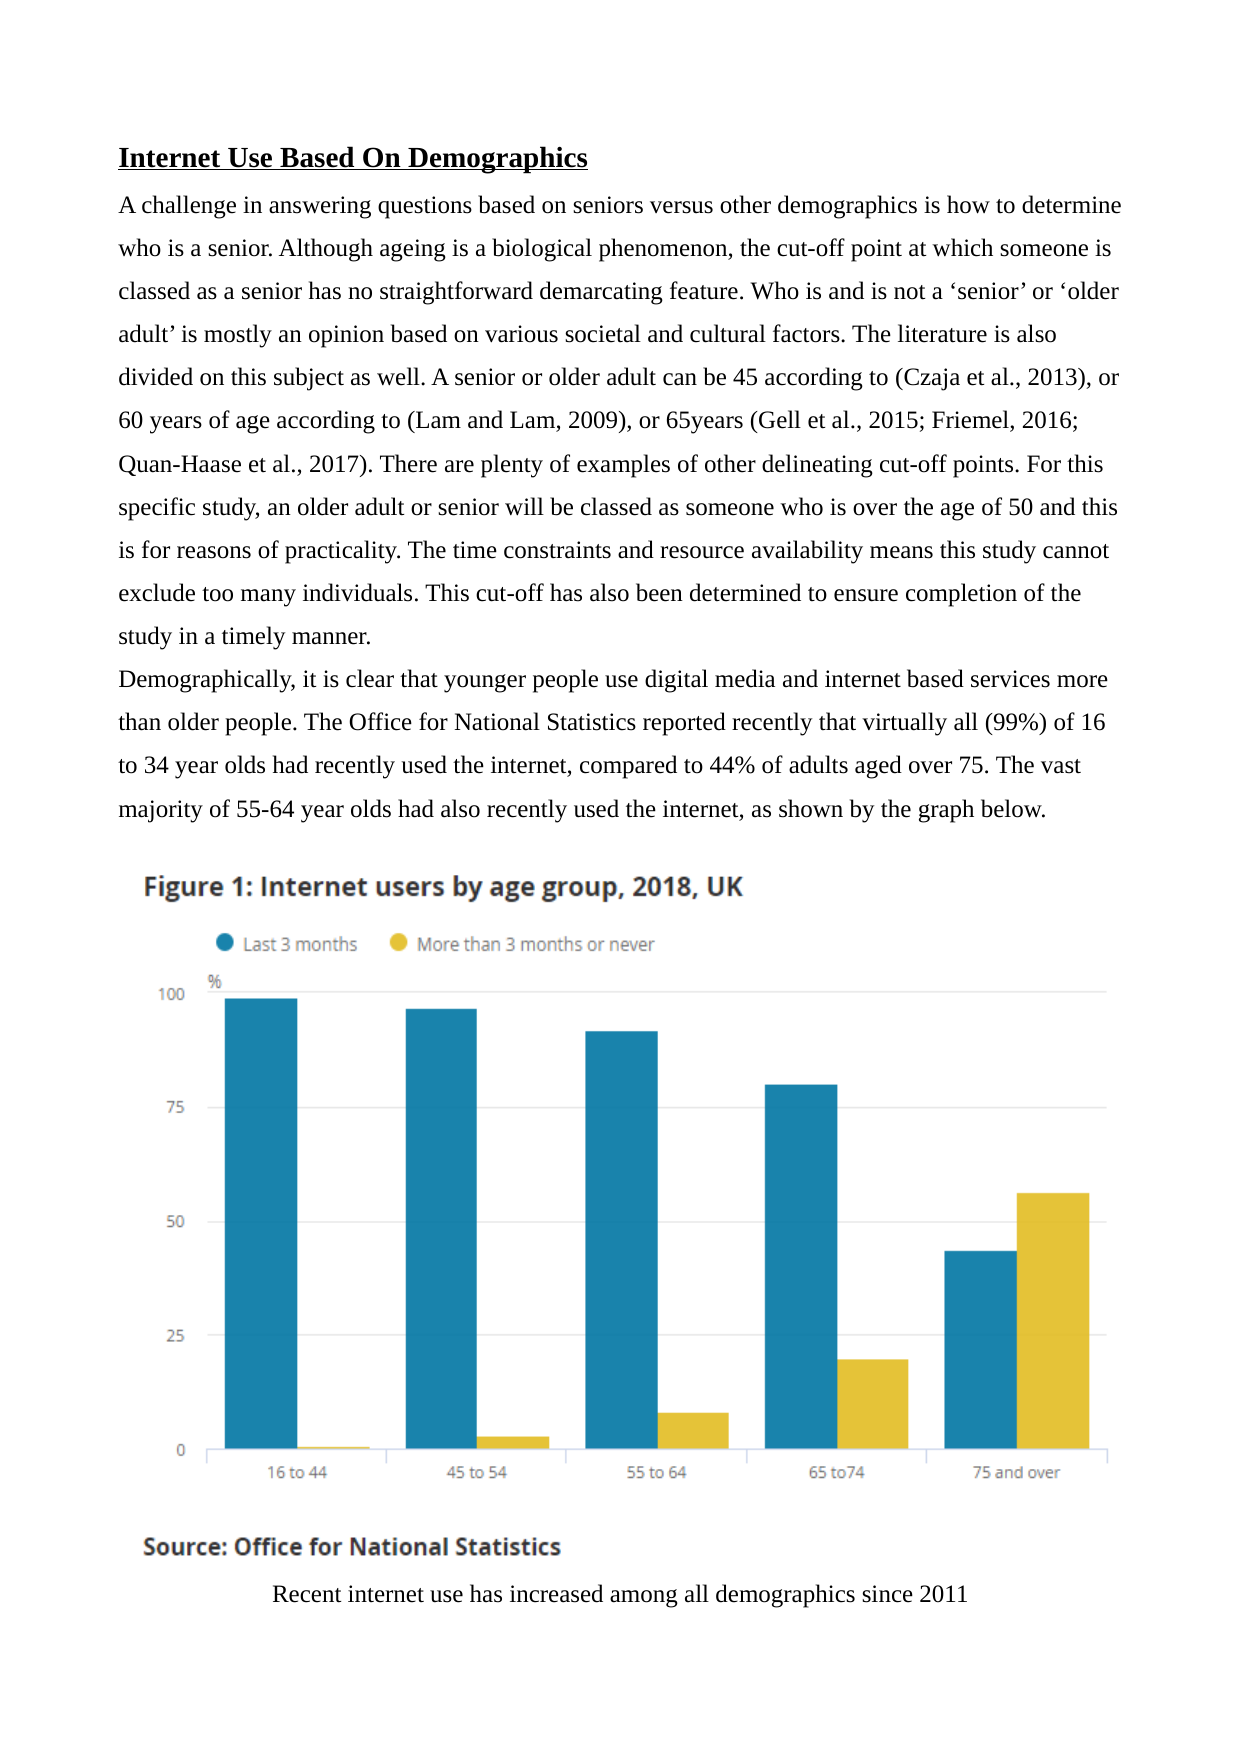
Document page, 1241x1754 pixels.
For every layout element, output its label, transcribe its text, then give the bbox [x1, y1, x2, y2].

text Demographically, it is clear that younger people use digital media and internet based services more than older people. The Office for National Statistics reported recently that virtually all (99%) of 16 to 34 year olds had recently used the internet, compared to 44% of adults aged over 75. The vast majority of 55-64 year olds had also recently used the internet, as shown by the graph below. [118, 664, 1122, 822]
text A challenge in answering questions based on seniors versus other demographics is how to determine who is a senior. Although ageing is a biological phenomenon, the cut-off point at which someone is classed as a senior has no straightforward demarcating feature. Who is and is not a ‘senior’ or ‘older adult’ is mostly an opinion based on various societal and cultural factors. The literature is also divided on this subject as well. A senior or older adult can be 45 according to (Czaja et al., 2013), or 60 years of age according to (Lam and Lam, 2009), or 65years (Gell et al., 2015; Friemel, 2016; Quan-Haase et al., 2017). There are plenty of examples of other delineating cut-off points. For this specific study, an older adult or senior will be classed as someone who is over the age of 50 and this is for reasons of practicality. The time constraints and resource availability means this study cannot exclude too many individuals. This cut-off has also been determined to ensure completion of the study in a timely manner. [118, 190, 1122, 650]
text Recent internet use has increased among all demographics since 2011 [118, 1579, 1122, 1608]
text Internet Use Based On Demographics [118, 140, 1122, 173]
